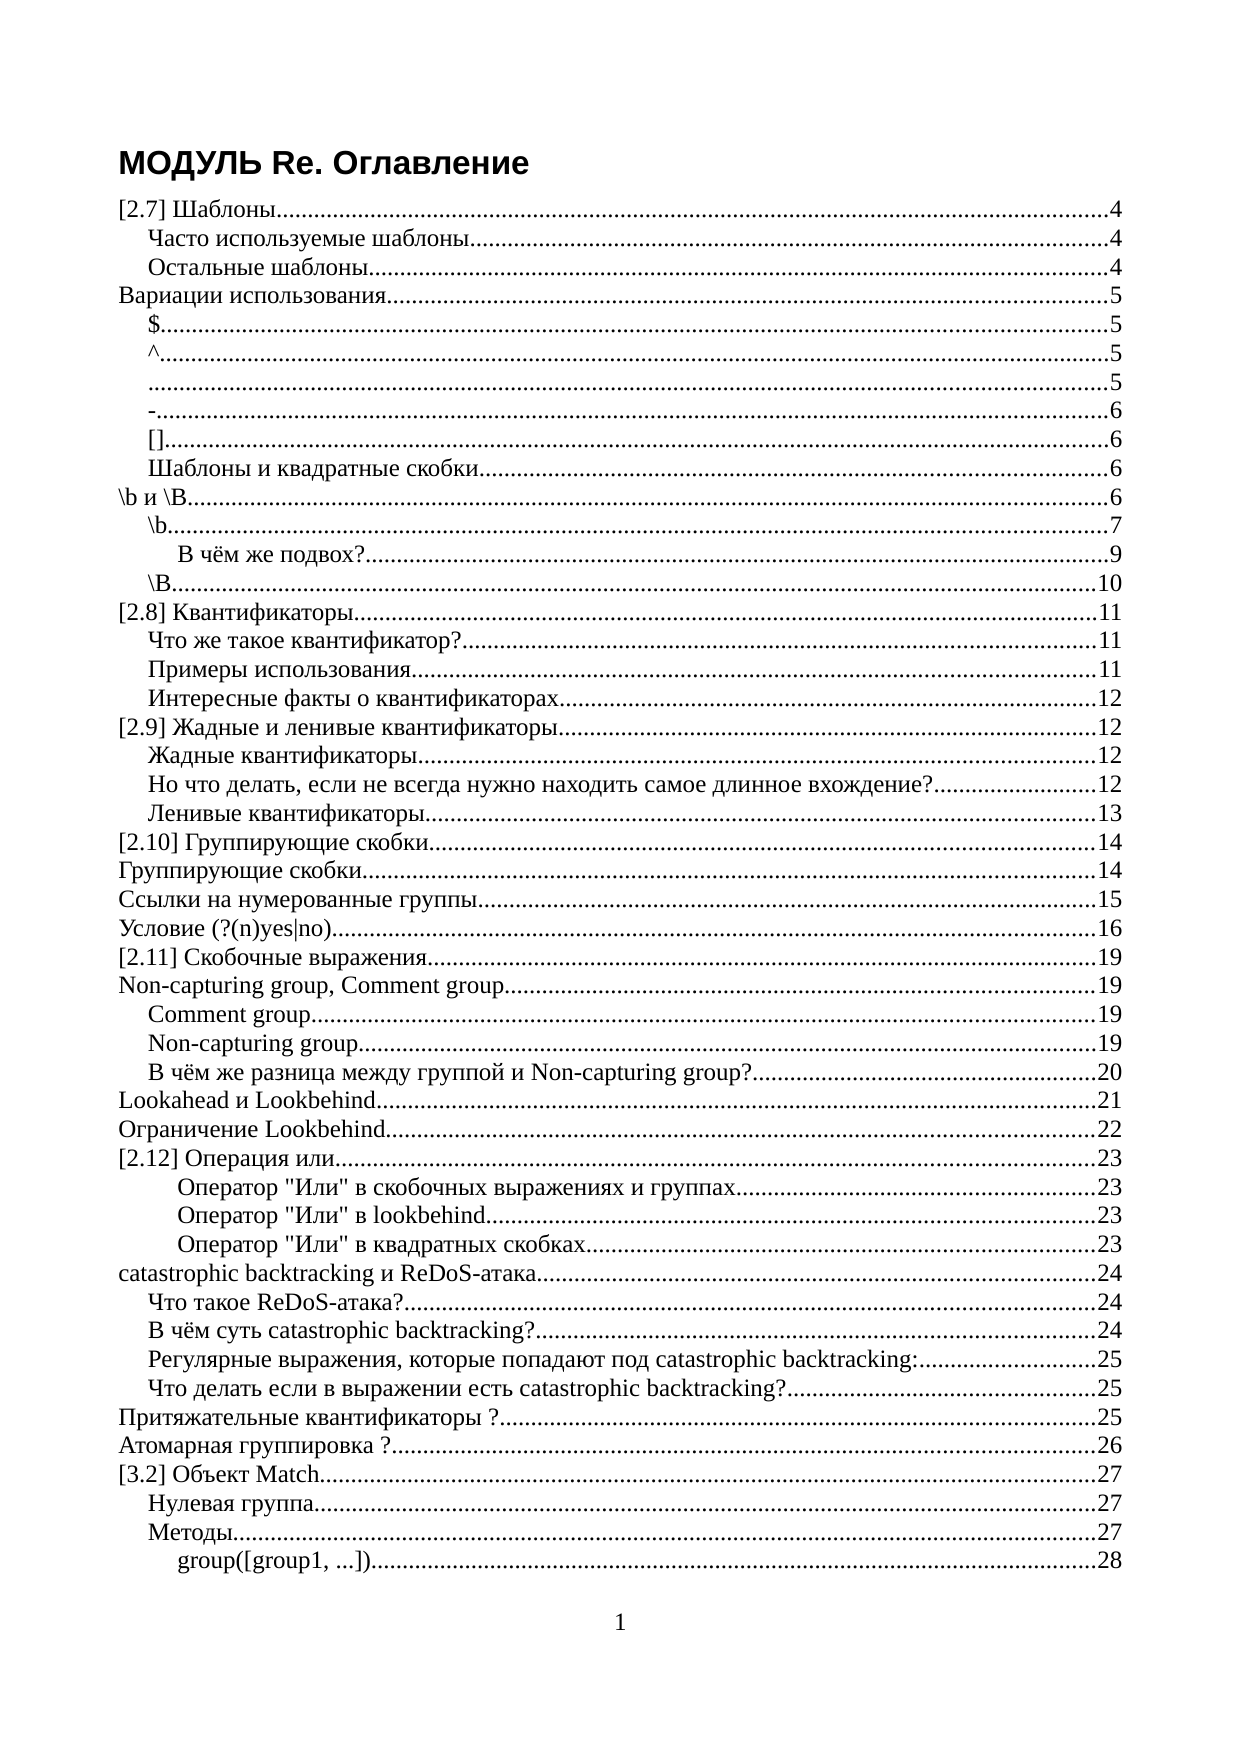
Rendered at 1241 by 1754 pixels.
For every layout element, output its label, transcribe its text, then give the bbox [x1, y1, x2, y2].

text Группирующие скобки 14 [118, 855, 1122, 884]
text \b 7 [148, 510, 1122, 539]
text [2.9] Жадные и ленивые квантификаторы 12 [118, 712, 1122, 740]
text $ 5 [148, 309, 1122, 338]
text \B 10 [148, 568, 1122, 597]
text Методы 27 [148, 1517, 1122, 1545]
text group([group1, ...]) 28 [177, 1545, 1122, 1574]
text Регулярные выражения, которые попадают под catastrophic backtracking: 25 [148, 1344, 1122, 1373]
text [2.10] Группирующие скобки 14 [118, 827, 1122, 855]
text [2.8] Квантификаторы 11 [118, 597, 1122, 625]
text Часто используемые шаблоны 4 [148, 223, 1122, 252]
text Притяжательные квантификаторы ? 25 [118, 1402, 1122, 1430]
text Интересные факты о квантификаторах 12 [148, 683, 1122, 712]
text Вариации использования 5 [118, 280, 1122, 309]
text \b и \B 6 [118, 482, 1122, 510]
text [] 6 [148, 424, 1122, 453]
text catastrophic backtracking и ReDoS-атака 24 [118, 1258, 1122, 1287]
text Оператор "Или" в квадратных скобках 23 [177, 1229, 1122, 1258]
text Что делать если в выражении есть catastrophic backtracking? 25 [148, 1373, 1122, 1402]
text - 6 [148, 395, 1122, 424]
text Что такое ReDoS-атака? 24 [148, 1287, 1122, 1315]
subtitle МОДУЛЬ Re. Оглавление [118, 143, 1122, 182]
text Примеры использования 11 [148, 654, 1122, 683]
text [2.11] Скобочные выражения 19 [118, 942, 1122, 970]
text Ограничение Lookbehind 22 [118, 1114, 1122, 1143]
text Non-capturing group, Comment group 19 [118, 970, 1122, 999]
text Остальные шаблоны 4 [148, 252, 1122, 280]
text Нулевая группа 27 [148, 1488, 1122, 1517]
text Оператор "Или" в скобочных выражениях и группах 23 [177, 1172, 1122, 1200]
text В чём же разница между группой и Non-capturing group? 20 [148, 1057, 1122, 1085]
text В чём же подвох? 9 [177, 539, 1122, 568]
text Атомарная группировка ? 26 [118, 1430, 1122, 1459]
text Шаблоны и квадратные скобки 6 [148, 453, 1122, 482]
text . 5 [148, 367, 1122, 395]
text Ленивые квантификаторы 13 [148, 798, 1122, 827]
text Ссылки на нумерованные группы 15 [118, 884, 1122, 913]
text ^ 5 [148, 338, 1122, 367]
text [2.12] Операция или 23 [118, 1143, 1122, 1172]
text Условие (?(n)yes|no) 16 [118, 913, 1122, 942]
text Что же такое квантификатор? 11 [148, 625, 1122, 654]
text Жадные квантификаторы 12 [148, 740, 1122, 769]
text Lookahead и Lookbehind 21 [118, 1085, 1122, 1114]
text Оператор "Или" в lookbehind 23 [177, 1200, 1122, 1229]
text [3.2] Объект Match 27 [118, 1459, 1122, 1488]
text Comment group 19 [148, 999, 1122, 1028]
text Но что делать, если не всегда нужно находить самое длинное вхождение? 12 [148, 769, 1122, 798]
text Non-capturing group 19 [148, 1028, 1122, 1057]
text [2.7] Шаблоны 4 [118, 194, 1122, 223]
text В чём суть catastrophic backtracking? 24 [148, 1315, 1122, 1344]
